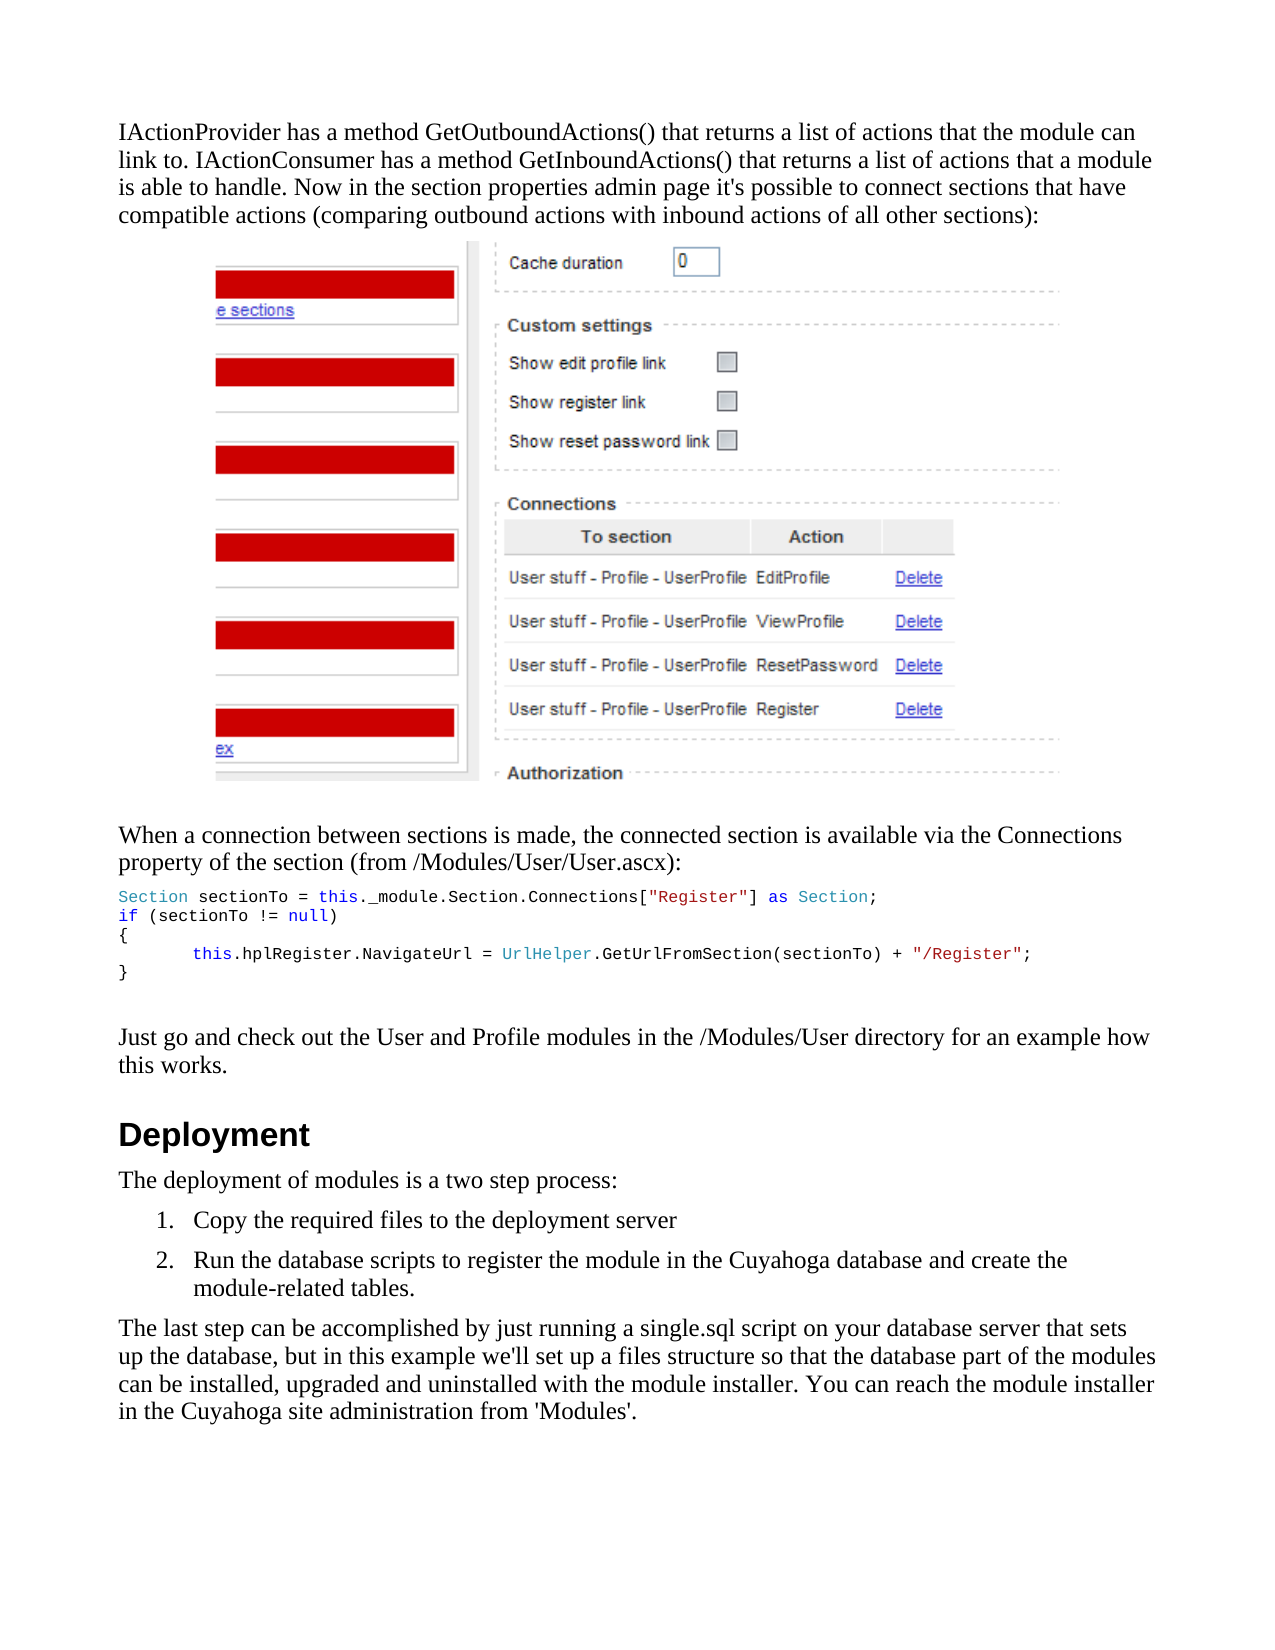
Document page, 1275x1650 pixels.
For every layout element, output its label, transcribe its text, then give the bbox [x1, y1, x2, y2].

text When a connection between sections is made, the connected section is available via the Connections property of the section (from /Modules/User/User.ascx): [118, 821, 1157, 876]
text { [118, 926, 1157, 945]
subtitle Deployment [118, 1116, 1157, 1153]
text The deployment of modules is a two step process: [118, 1166, 1157, 1194]
list Copy the required files to the deployment server [156, 1206, 1157, 1234]
picture [215, 241, 1060, 781]
text } [118, 964, 1157, 983]
text IActionProvider has a method GetOutboundActions() that returns a list of actions that the module can link to. IActionConsumer has a method GetInboundActions() that returns a list of actions that a module is able to handle. Now in the section properties admin page it's possible to connect sections that have compatible actions (comparing outbound actions with inbound actions of all other sections): [118, 118, 1157, 229]
list Run the database scripts to register the module in the Cuyahoga database and create the module-related tables. [156, 1246, 1157, 1302]
text The last step can be accomplished by just running a single.sql script on your database server that sets up the database, but in this example we'll set up a files structure so that the database part of the modules can be installed, upgraded and uninstalled with the module installer. You can reach the module installer in the Cuyahoga site administration from 'Modules'. [118, 1314, 1157, 1425]
text this.hplRegister.NavigateUrl = UrlHelper.GetUrlFromSection(sectionTo) + "/Register"; [118, 945, 1157, 964]
text if (sectionTo != null) [118, 907, 1157, 926]
text Section sectionTo = this._module.Section.Connections["Register"] as Section; [118, 889, 1157, 907]
text Just go and check out the User and Profile modules in the /Modules/User directory for an example how this works. [118, 1023, 1157, 1078]
